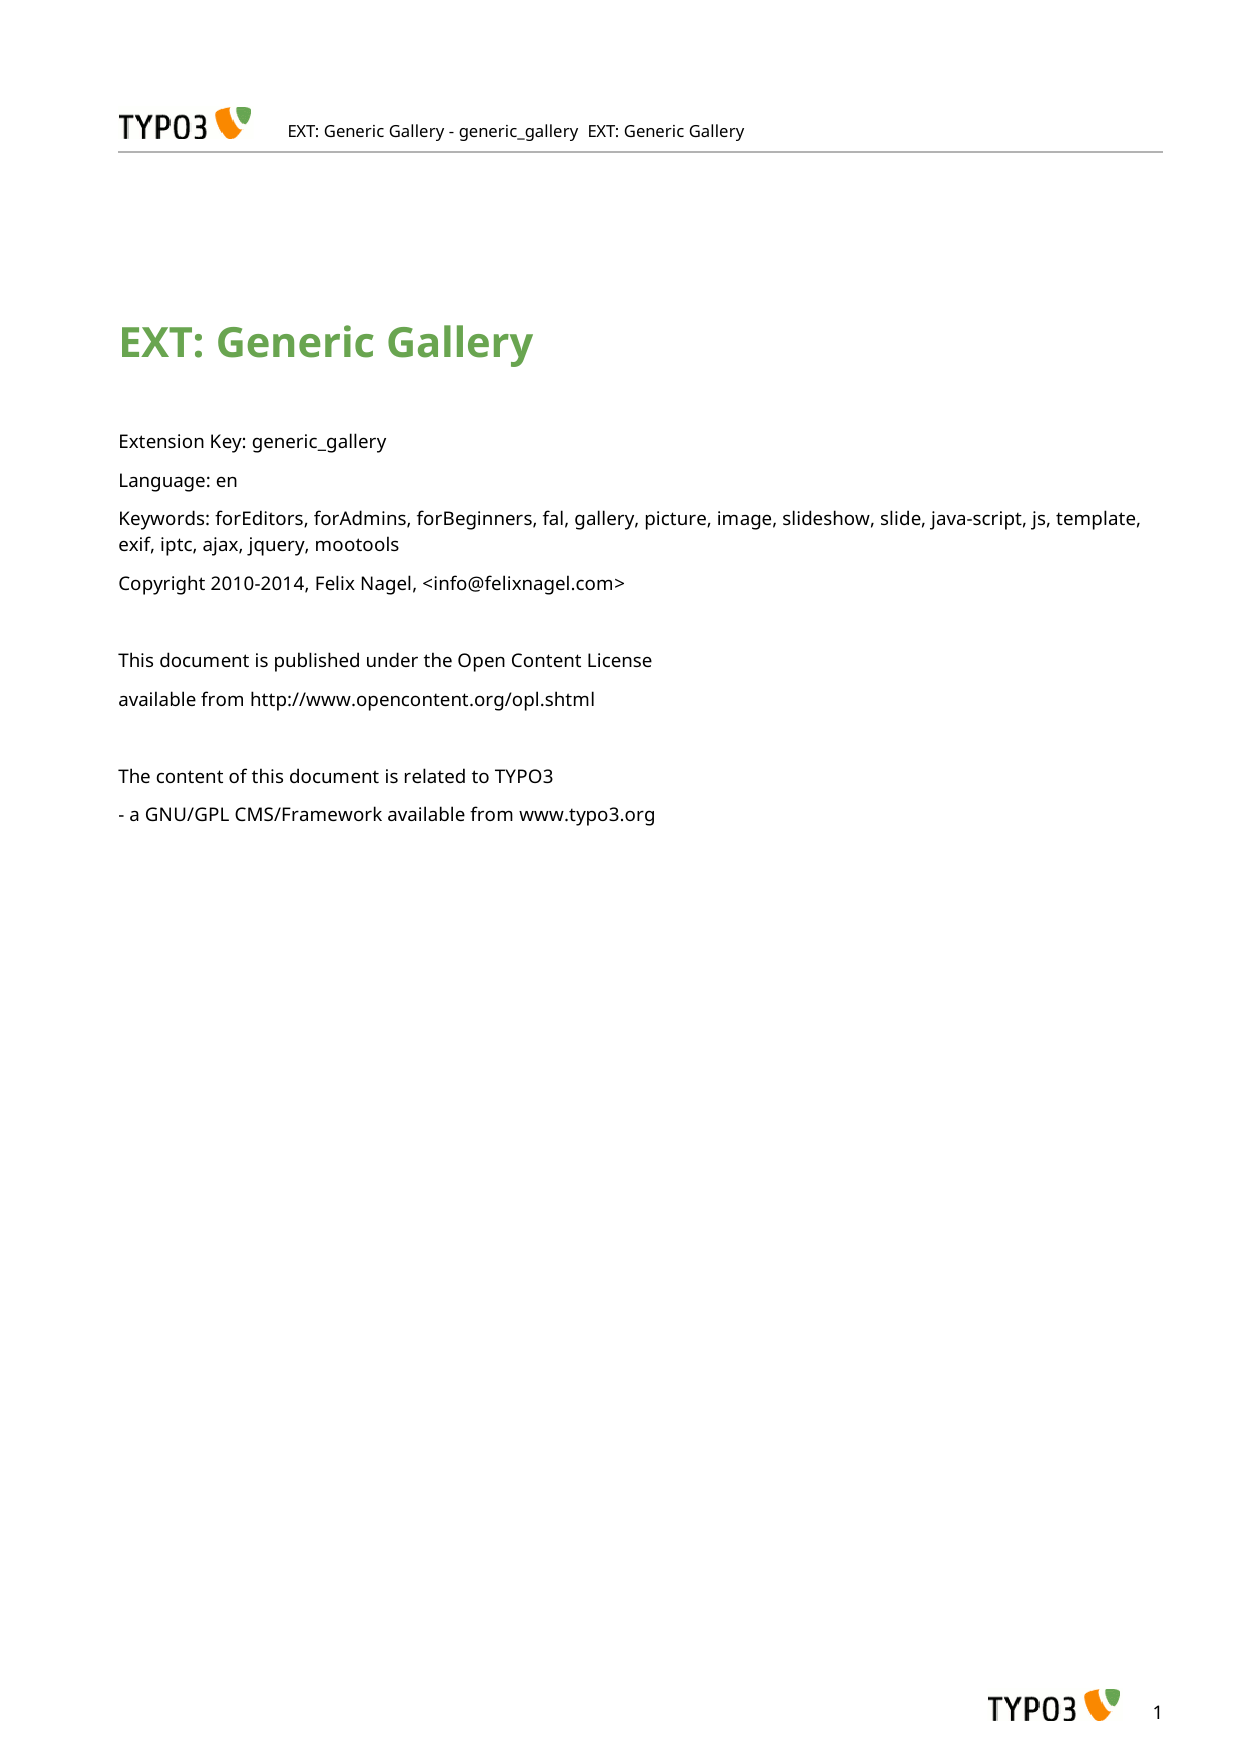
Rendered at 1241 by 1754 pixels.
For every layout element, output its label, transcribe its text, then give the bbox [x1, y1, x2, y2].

text Extension Key: generic_gallery [118, 428, 1163, 454]
text - a GNU/GPL CMS/Framework available from www.typo3.org [118, 801, 1163, 853]
text Keywords: forEditors, forAdmins, forBeginners, fal, gallery, picture, image, slideshow, slide, java-script, js, template, exif, iptc, ajax, jquery, mootools [118, 505, 1163, 557]
text available from http://www.opencontent.org/opl.shtml [118, 685, 1163, 711]
picture [118, 106, 254, 139]
text This document is published under the Open Content License [118, 647, 1163, 673]
text Copyright 2010-2014, Felix Nagel, <info@felixnagel.com> [118, 570, 1163, 596]
picture [987, 1688, 1123, 1721]
subtitle EXT: Generic Gallery [118, 313, 1163, 369]
text The content of this document is related to TYPO3 [118, 762, 1163, 788]
text Language: en [118, 467, 1163, 493]
